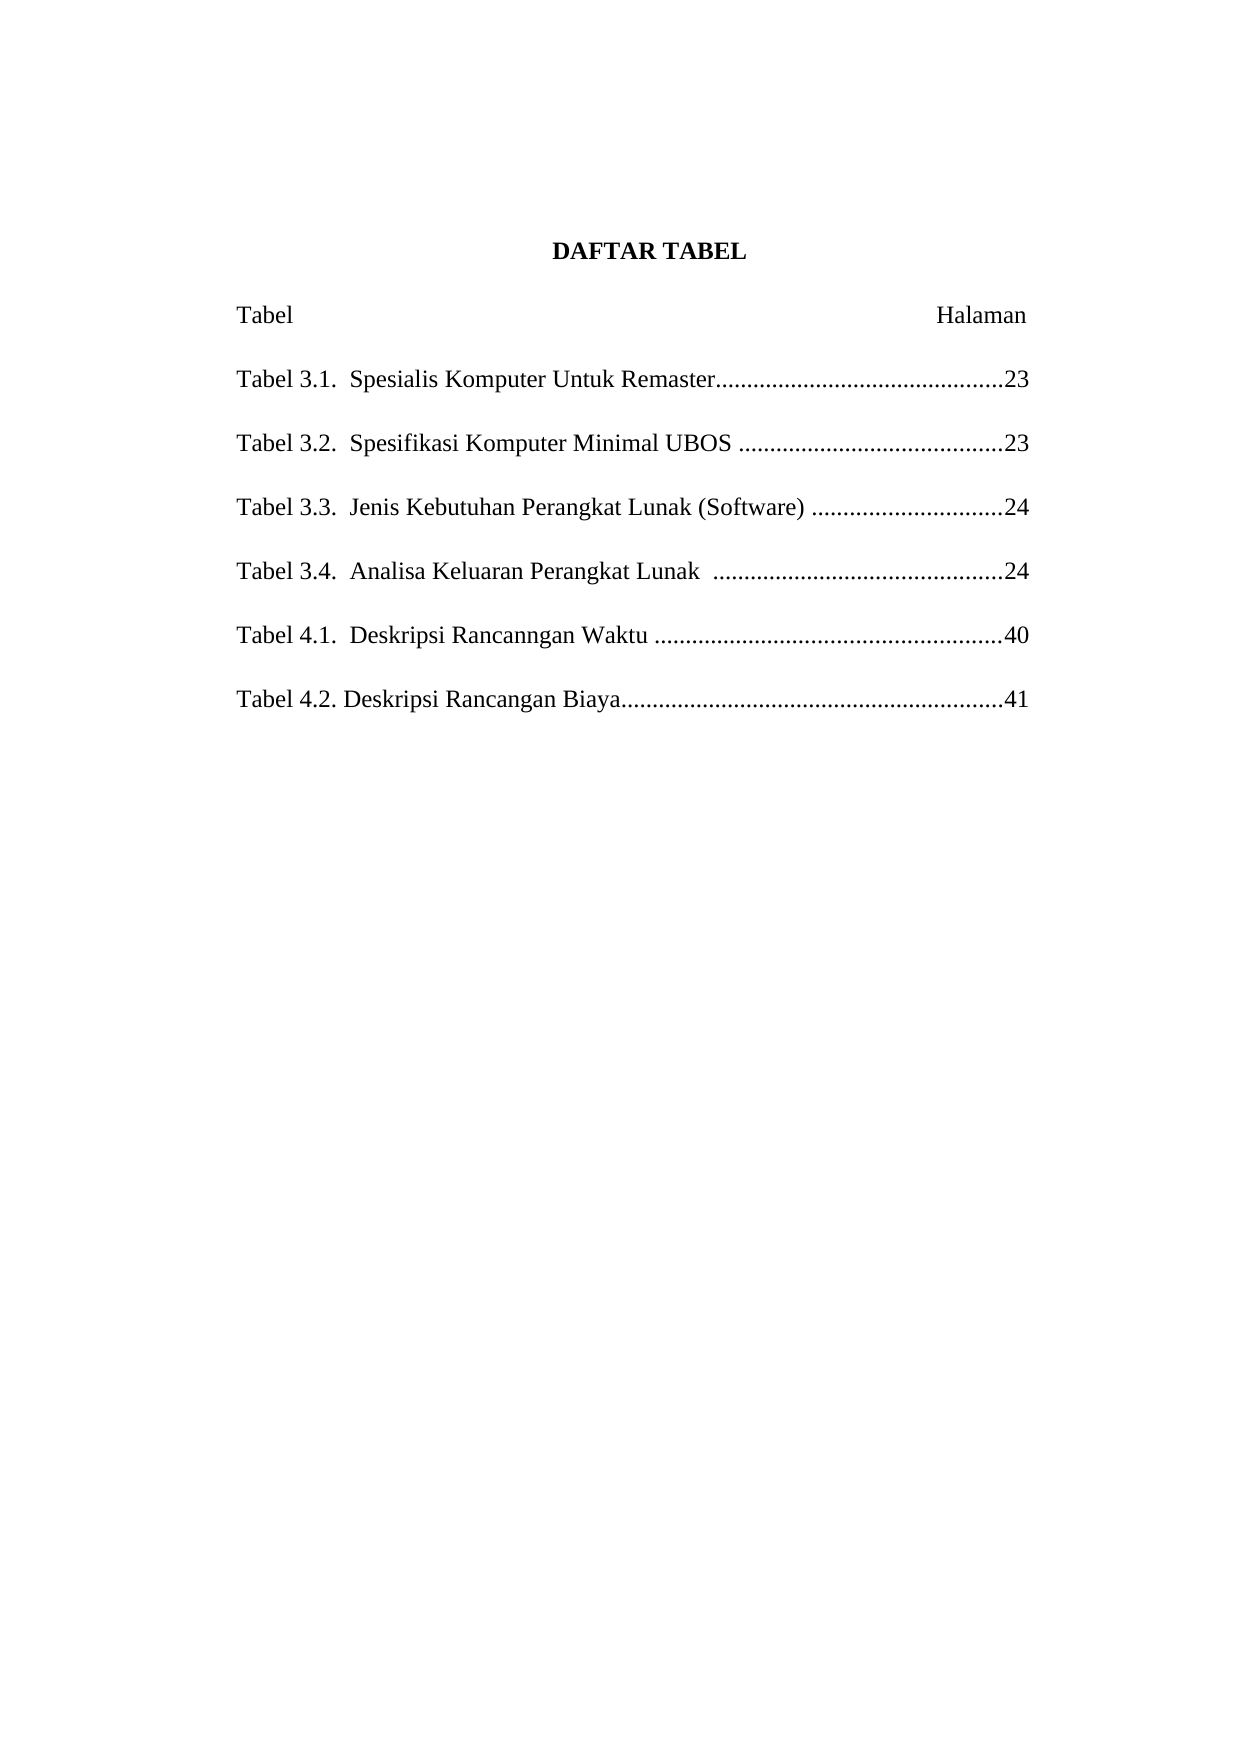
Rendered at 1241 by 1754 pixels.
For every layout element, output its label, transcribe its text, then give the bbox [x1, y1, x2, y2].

text Tabel 4.2. Deskripsi Rancangan Biaya 41 [236, 684, 1063, 713]
text Tabel 3.2. Spesifikasi Komputer Minimal UBOS 23 [236, 428, 1063, 457]
text Tabel 4.1. Deskripsi Rancanngan Waktu 40 [236, 620, 1063, 649]
text DAFTAR TABEL [236, 236, 1063, 265]
text Tabel 3.3. Jenis Kebutuhan Perangkat Lunak (Software) 24 [236, 492, 1063, 521]
text Tabel Halaman [236, 300, 1063, 329]
text Tabel 3.4. Analisa Keluaran Perangkat Lunak 24 [236, 556, 1063, 585]
text Tabel 3.1. Spesialis Komputer Untuk Remaster 23 [236, 364, 1063, 393]
